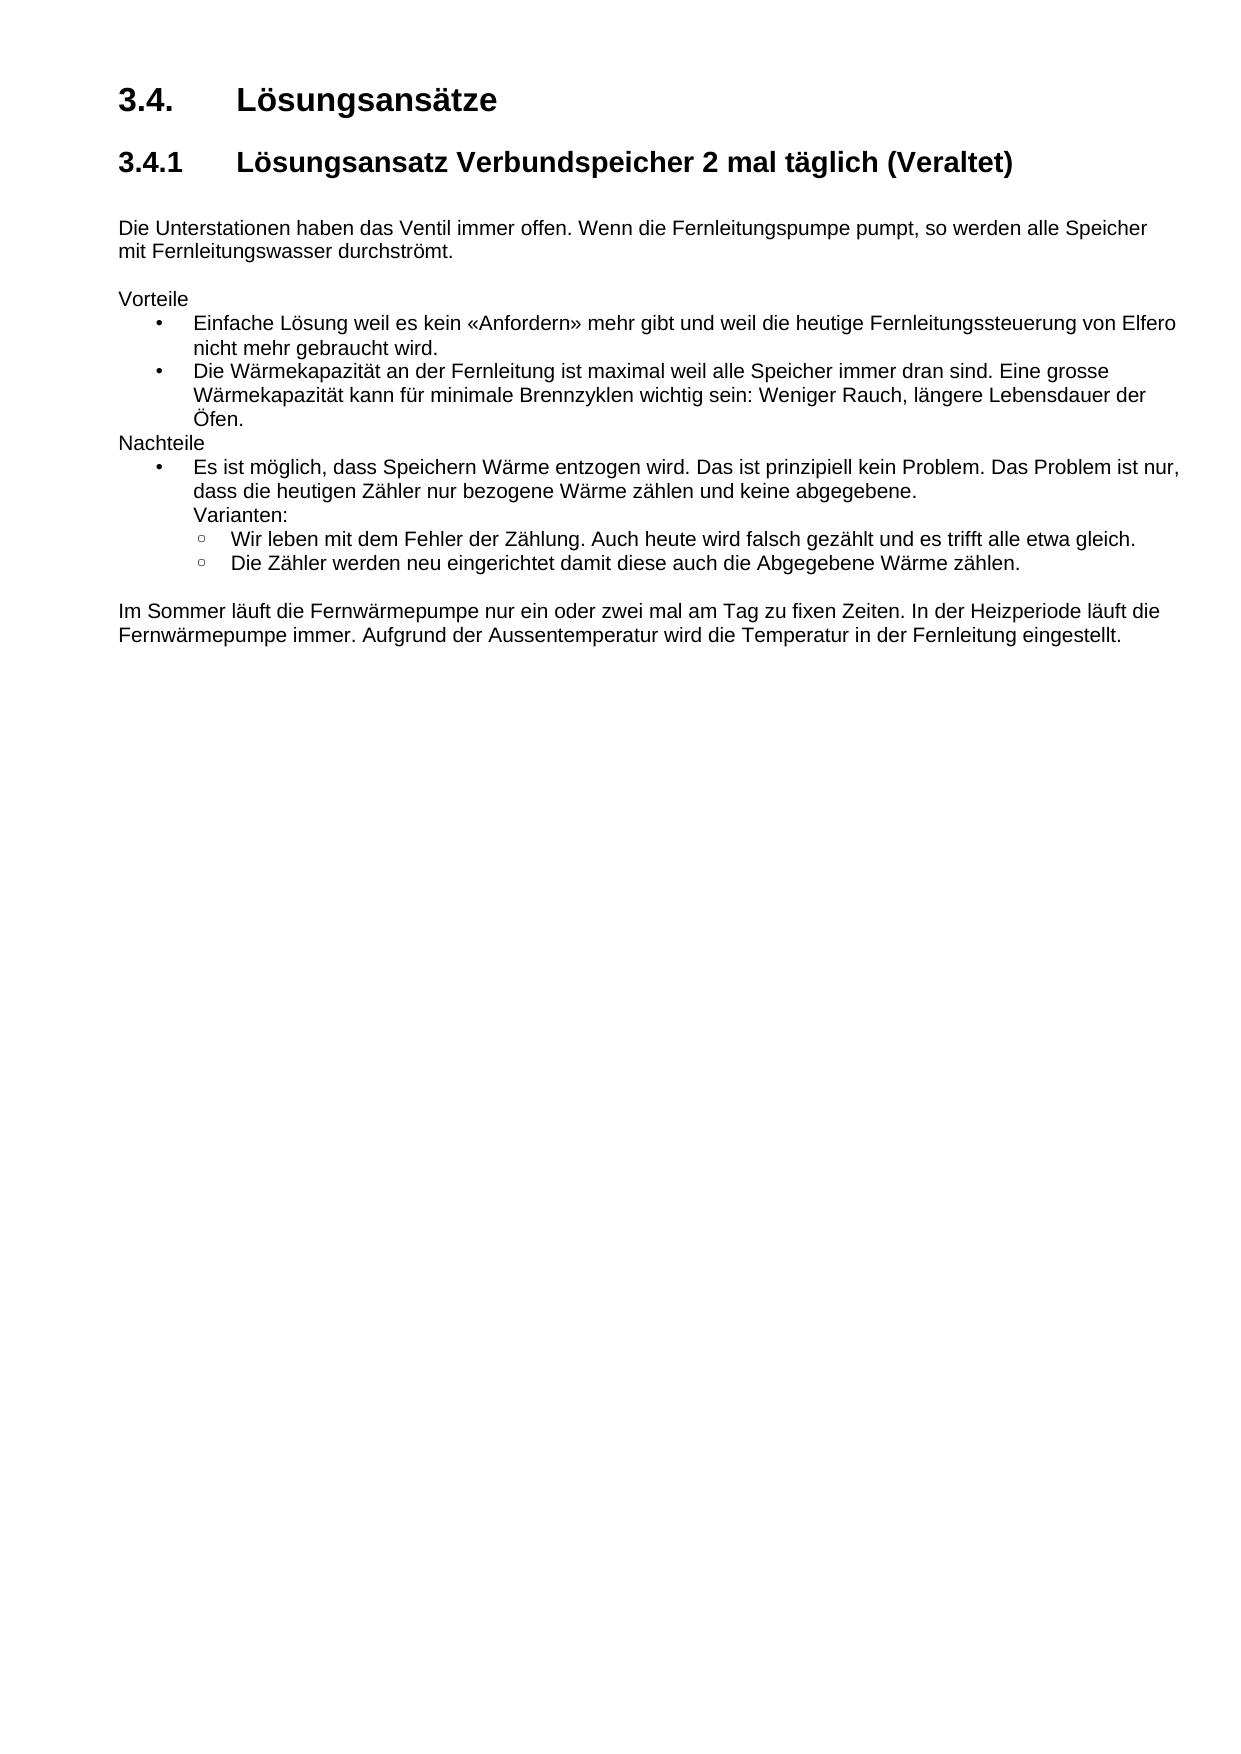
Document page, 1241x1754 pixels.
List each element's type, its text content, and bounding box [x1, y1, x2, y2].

subtitle Lösungsansatz Verbundspeicher 2 mal täglich (Veraltet) [118, 145, 1181, 179]
list Einfache Lösung weil es kein «Anfordern» mehr gibt und weil die heutige Fernleitungssteuerung von Elfero nicht mehr gebraucht wird. [156, 311, 1181, 359]
list Die Zähler werden neu eingerichtet damit diese auch die Abgegebene Wärme zählen. [193, 551, 1181, 575]
list Wir leben mit dem Fehler der Zählung. Auch heute wird falsch gezählt und es trifft alle etwa gleich. [193, 527, 1181, 551]
text Nachteile [118, 431, 1181, 455]
subtitle Lösungsansätze [118, 80, 1181, 118]
text Vorteile [118, 287, 1181, 311]
list Es ist möglich, dass Speichern Wärme entzogen wird. Das ist prinzipiell kein Problem. Das Problem ist nur, dass die heutigen Zähler nur bezogene Wärme zählen und keine abgegebene. Varianten: [156, 455, 1181, 527]
list Die Wärmekapazität an der Fernleitung ist maximal weil alle Speicher immer dran sind. Eine grosse Wärmekapazität kann für minimale Brennzyklen wichtig sein: Weniger Rauch, längere Lebensdauer der Öfen. [156, 359, 1181, 431]
text Die Unterstationen haben das Ventil immer offen. Wenn die Fernleitungspumpe pumpt, so werden alle Speicher mit Fernleitungswasser durchströmt. [118, 215, 1181, 263]
text Im Sommer läuft die Fernwärmepumpe nur ein oder zwei mal am Tag zu fixen Zeiten. In der Heizperiode läuft die Fernwärmepumpe immer. Aufgrund der Aussentemperatur wird die Temperatur in der Fernleitung eingestellt. [118, 599, 1181, 647]
